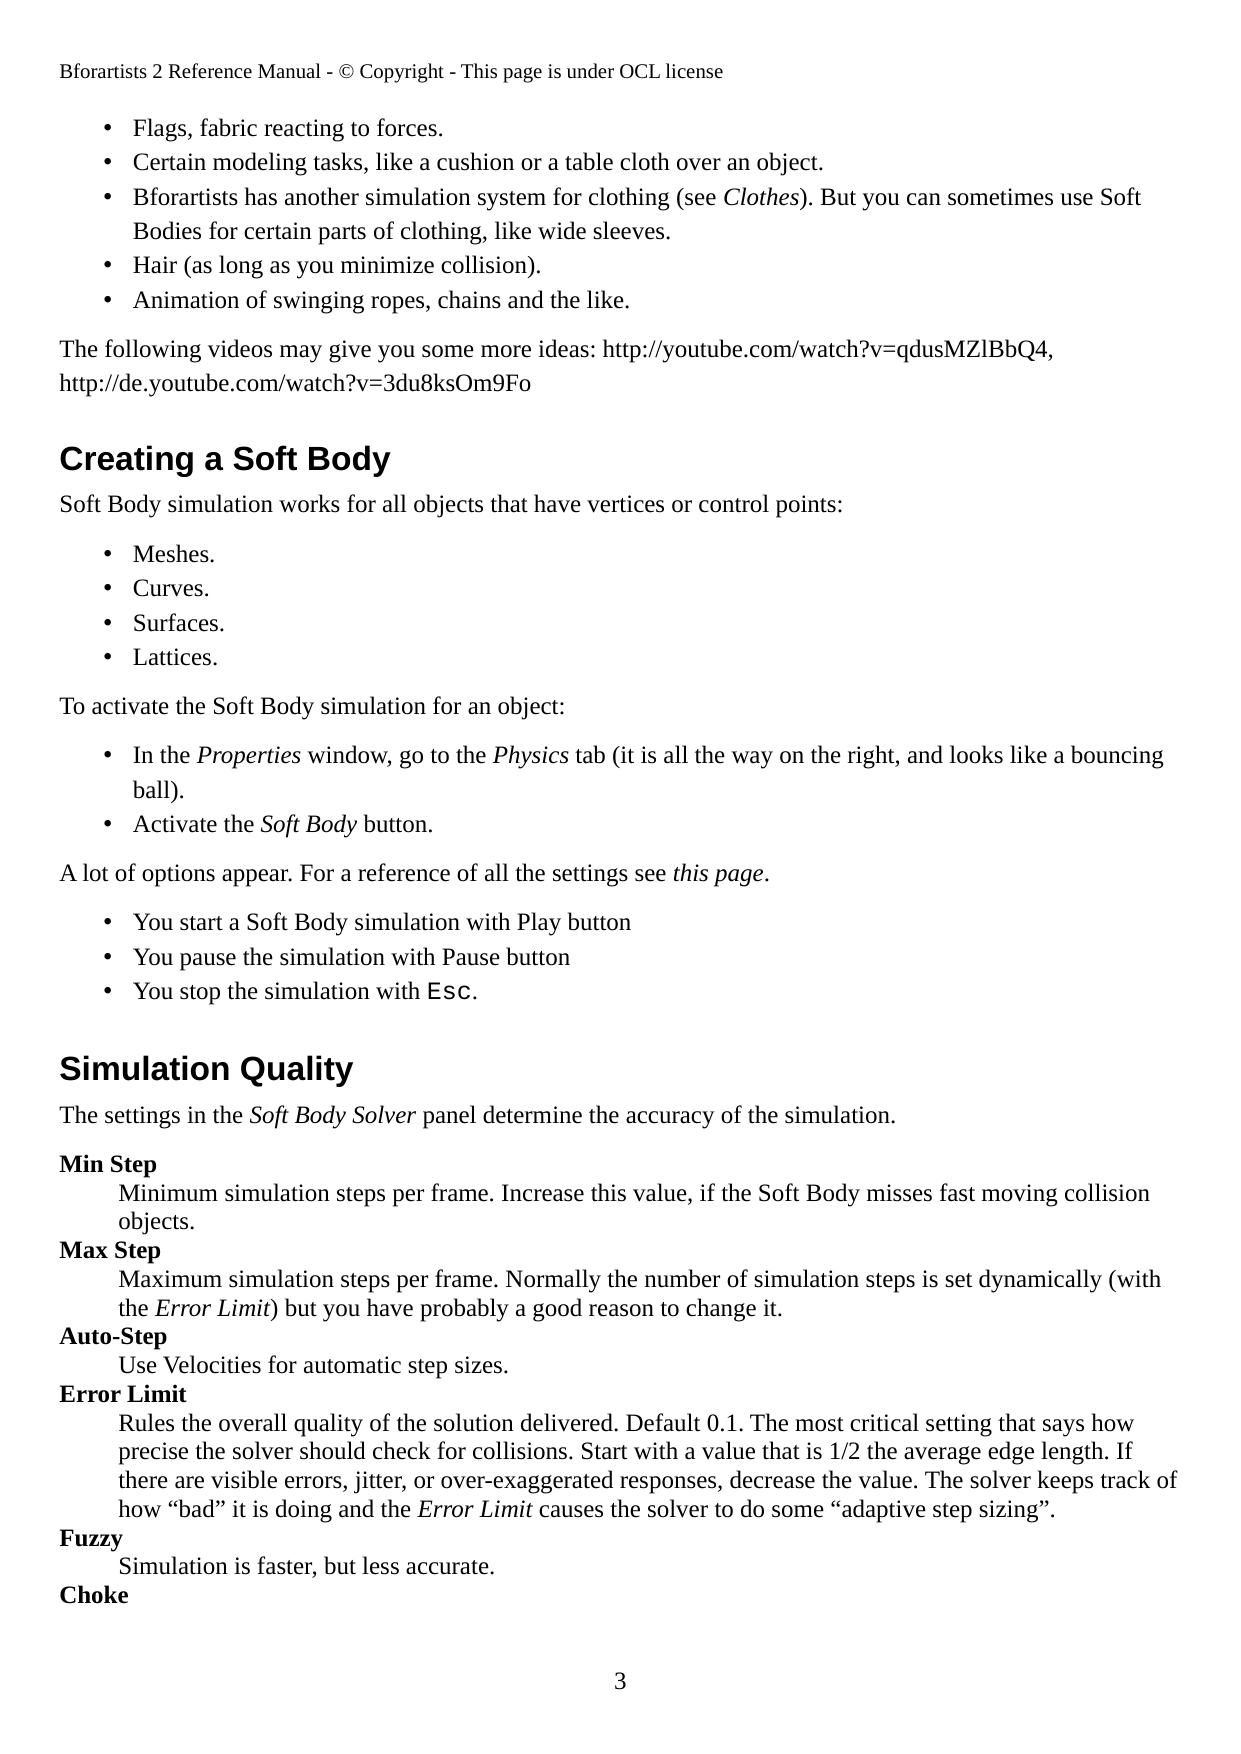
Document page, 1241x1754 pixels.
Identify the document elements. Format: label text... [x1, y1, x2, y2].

subtitle Creating a Soft Body [59, 438, 1181, 477]
subtitle Choke [59, 1580, 1181, 1609]
list Curves. [103, 573, 1181, 602]
subtitle Auto-Step [59, 1321, 1181, 1350]
list In the Properties window, go to the Physics tab (it is all the way on the right, and looks like a bouncing ball). [103, 740, 1181, 803]
text Soft Body simulation works for all objects that have vertices or control points: [59, 489, 1181, 518]
text A lot of options appear. For a reference of all the settings see this page. [59, 858, 1181, 887]
list Surfaces. [103, 608, 1181, 636]
list Meshes. [103, 539, 1181, 567]
list Flags, fabric reacting to forces. [103, 113, 1181, 141]
list Hair (as long as you minimize collision). [103, 251, 1181, 279]
list You start a Soft Body simulation with Play button [103, 907, 1181, 936]
text To activate the Soft Body simulation for an object: [59, 691, 1181, 720]
list Rules the overall quality of the solution delivered. Default 0.1. The most critical setting that says how precise the solver should check for collisions. Start with a value that is 1/2 the average edge length. If there are visible errors, jitter, or over-exaggerated responses, decrease the value. The solver keeps track of how “bad” it is doing and the Error Limit causes the solver to do some “adaptive step sizing”. [118, 1408, 1181, 1523]
list You stop the simulation with Esc. [103, 976, 1181, 1007]
text The settings in the Soft Body Solver panel determine the accuracy of the simulation. [59, 1100, 1181, 1128]
list Lattices. [103, 642, 1181, 671]
text The following videos may give you some more ideas: http://youtube.com/watch?v=qdusMZlBbQ4, http://de.youtube.com/watch?v=3du8ksOm9Fo [59, 334, 1181, 397]
list Maximum simulation steps per frame. Normally the number of simulation steps is set dynamically (with the Error Limit) but you have probably a good reason to change it. [118, 1264, 1181, 1321]
list Animation of swinging ropes, chains and the like. [103, 285, 1181, 314]
subtitle Fuzzy [59, 1523, 1181, 1551]
subtitle Simulation Quality [59, 1049, 1181, 1087]
list Activate the Soft Body button. [103, 809, 1181, 838]
list You pause the simulation with Pause button [103, 942, 1181, 971]
subtitle Min Step [59, 1149, 1181, 1178]
list Minimum simulation steps per frame. Increase this value, if the Soft Body misses fast moving collision objects. [118, 1178, 1181, 1235]
list Certain modeling tasks, like a cushion or a table cloth over an object. [103, 147, 1181, 176]
list Use Velocities for automatic step sizes. [118, 1350, 1181, 1379]
subtitle Max Step [59, 1235, 1181, 1264]
list Bforartists has another simulation system for clothing (see Clothes). But you can sometimes use Soft Bodies for certain parts of clothing, like wide sleeves. [103, 182, 1181, 245]
subtitle Error Limit [59, 1379, 1181, 1408]
list Simulation is faster, but less accurate. [118, 1551, 1181, 1580]
